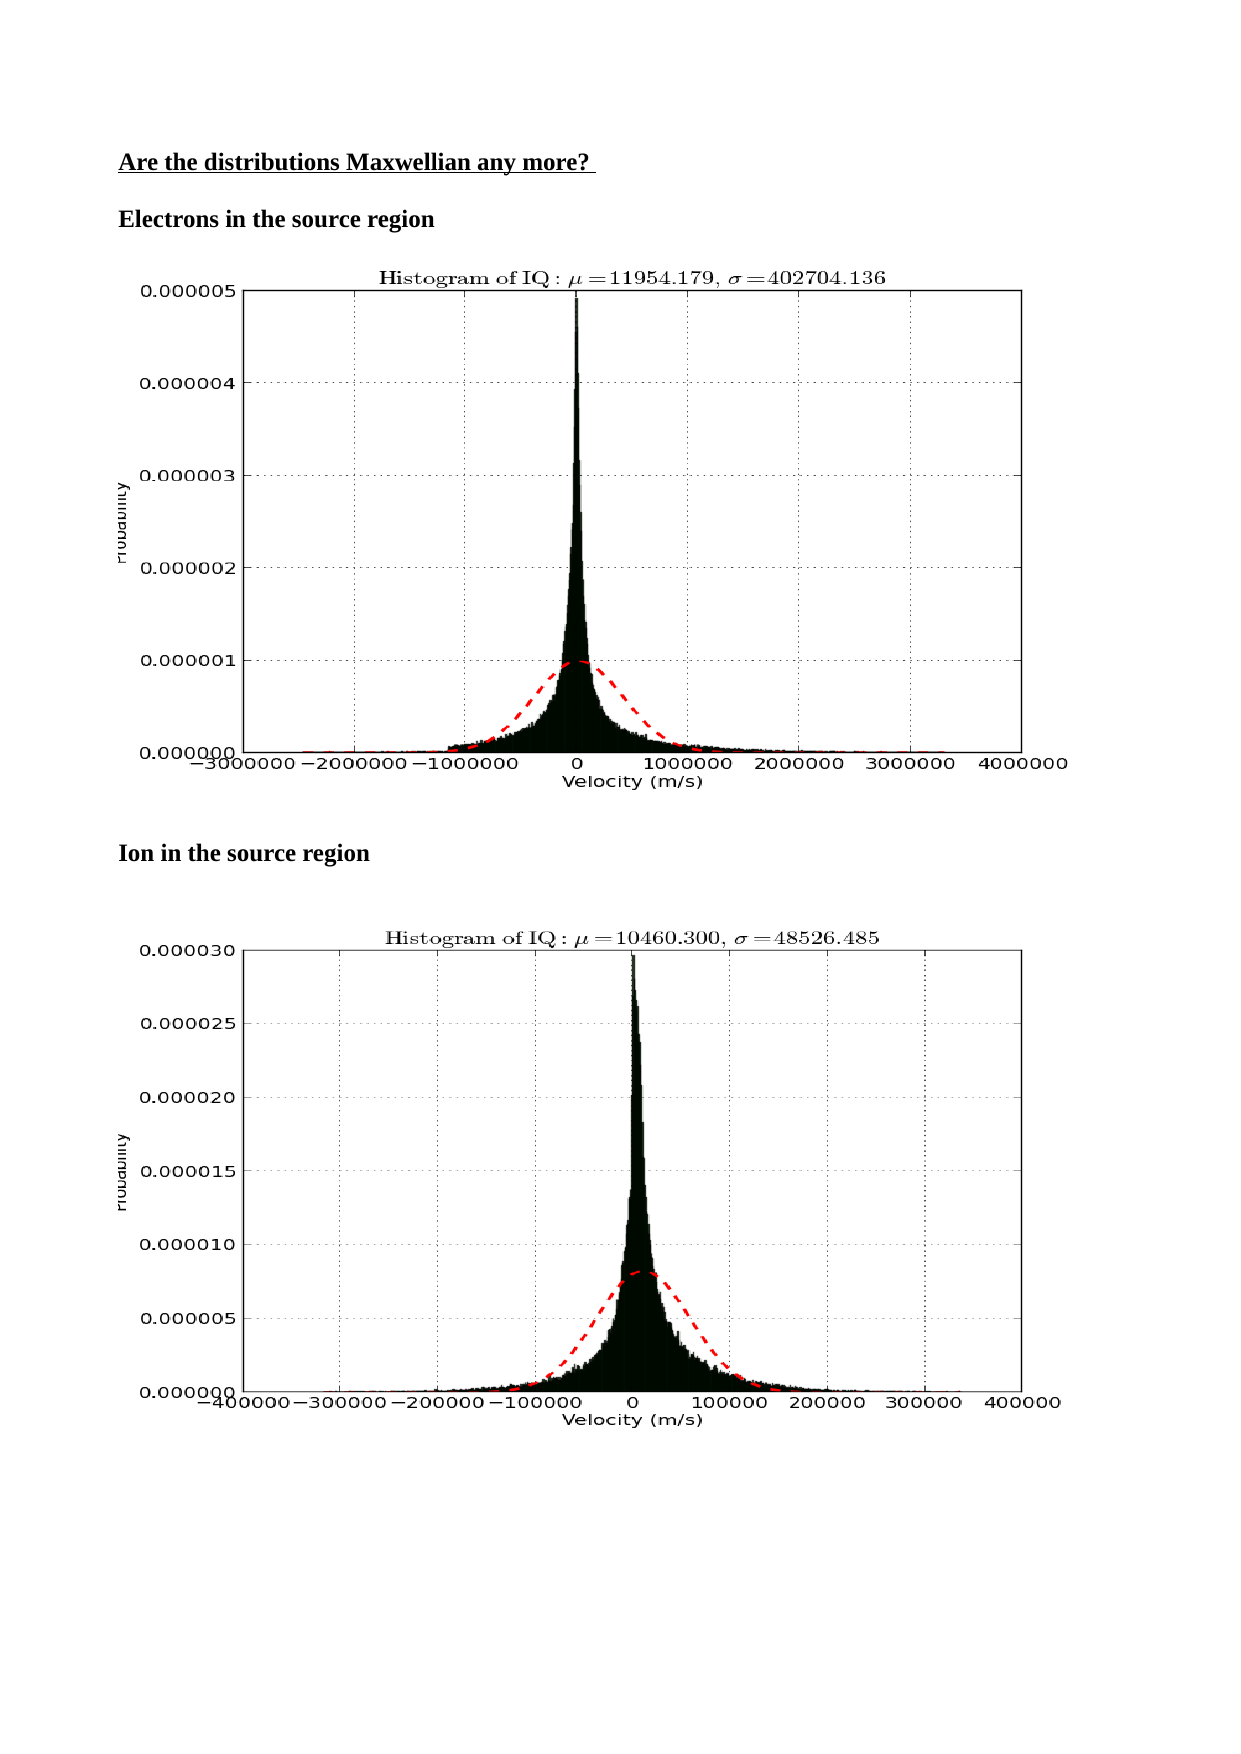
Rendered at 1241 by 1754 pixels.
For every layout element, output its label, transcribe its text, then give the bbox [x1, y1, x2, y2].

picture [118, 896, 1123, 1447]
text Ion in the source region [118, 838, 1122, 867]
text Are the distributions Maxwellian any more? [118, 147, 1122, 176]
text Electrons in the source region [118, 204, 1122, 233]
picture [118, 233, 1123, 810]
